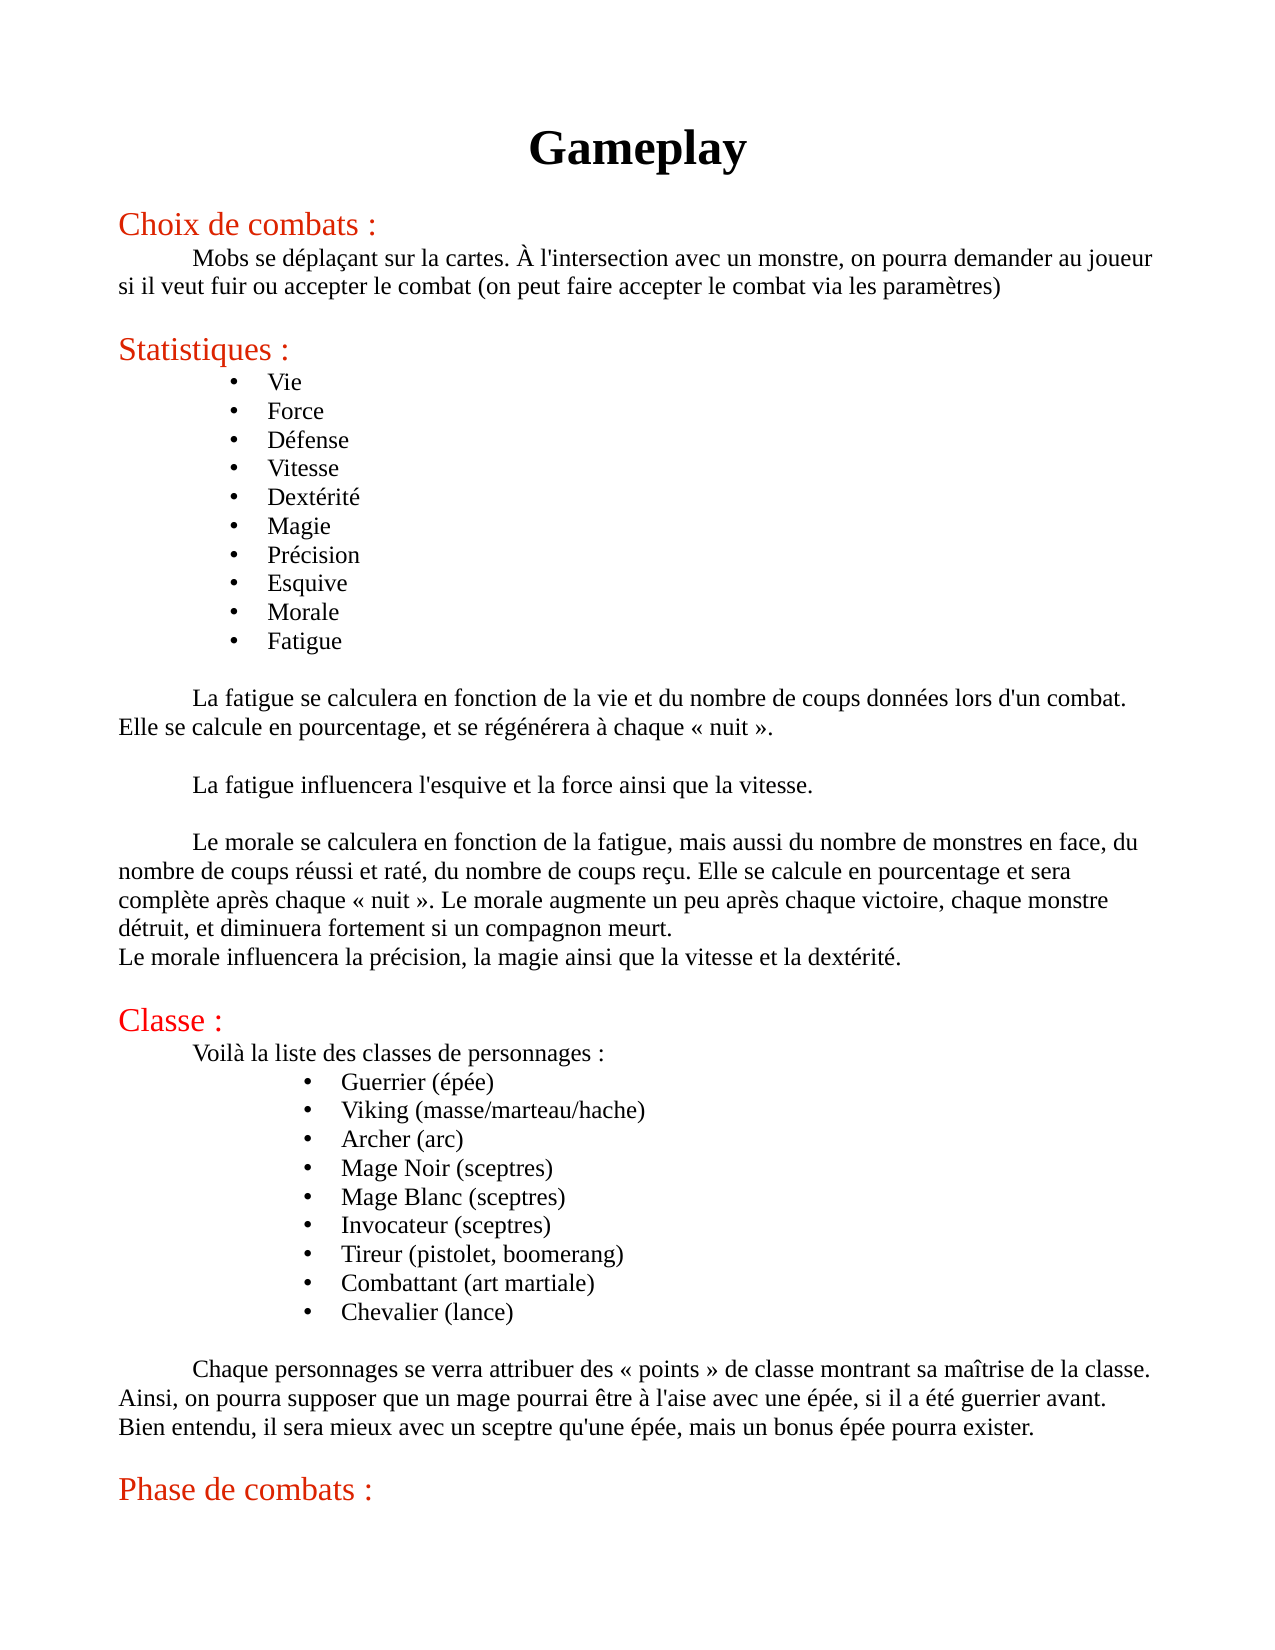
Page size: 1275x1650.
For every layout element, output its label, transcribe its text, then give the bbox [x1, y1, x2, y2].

list Esquive [229, 568, 1157, 597]
list Invocateur (sceptres) [303, 1211, 1157, 1239]
list Viking (masse/marteau/hache) [303, 1096, 1157, 1124]
text Gameplay [118, 118, 1157, 176]
text Phase de combats : [118, 1469, 1157, 1508]
text Statistiques : [118, 329, 1157, 367]
text Classe : [118, 1000, 1157, 1038]
list Morale [229, 597, 1157, 626]
list Guerrier (épée) [303, 1067, 1157, 1096]
list Archer (arc) [303, 1124, 1157, 1153]
list Précision [229, 540, 1157, 568]
list Combattant (art martiale) [303, 1268, 1157, 1297]
list Vitesse [229, 453, 1157, 482]
list Force [229, 396, 1157, 425]
text La fatigue influencera l'esquive et la force ainsi que la vitesse. [118, 770, 1157, 798]
text Le morale influencera la précision, la magie ainsi que la vitesse et la dextérité. [118, 942, 1157, 971]
list Vie [229, 367, 1157, 396]
list Mage Noir (sceptres) [303, 1153, 1157, 1182]
list Dextérité [229, 482, 1157, 511]
list Mage Blanc (sceptres) [303, 1182, 1157, 1211]
text Mobs se déplaçant sur la cartes. À l'intersection avec un monstre, on pourra demander au joueur si il veut fuir ou accepter le combat (on peut faire accepter le combat via les paramètres) [118, 243, 1157, 300]
text Choix de combats : [118, 204, 1157, 243]
list Fatigue [229, 626, 1157, 655]
list Magie [229, 511, 1157, 540]
list Chevalier (lance) [303, 1297, 1157, 1326]
text Le morale se calculera en fonction de la fatigue, mais aussi du nombre de monstres en face, du nombre de coups réussi et raté, du nombre de coups reçu. Elle se calcule en pourcentage et sera complète après chaque « nuit ». Le morale augmente un peu après chaque victoire, chaque monstre détruit, et diminuera fortement si un compagnon meurt. [118, 827, 1157, 942]
list Défense [229, 425, 1157, 453]
text Voilà la liste des classes de personnages : [118, 1038, 1157, 1067]
list Tireur (pistolet, boomerang) [303, 1239, 1157, 1268]
text Chaque personnages se verra attribuer des « points » de classe montrant sa maîtrise de la classe. Ainsi, on pourra supposer que un mage pourrai être à l'aise avec une épée, si il a été guerrier avant. Bien entendu, il sera mieux avec un sceptre qu'une épée, mais un bonus épée pourra exister. [118, 1354, 1157, 1441]
text La fatigue se calculera en fonction de la vie et du nombre de coups données lors d'un combat. Elle se calcule en pourcentage, et se régénérera à chaque « nuit ». [118, 683, 1157, 741]
